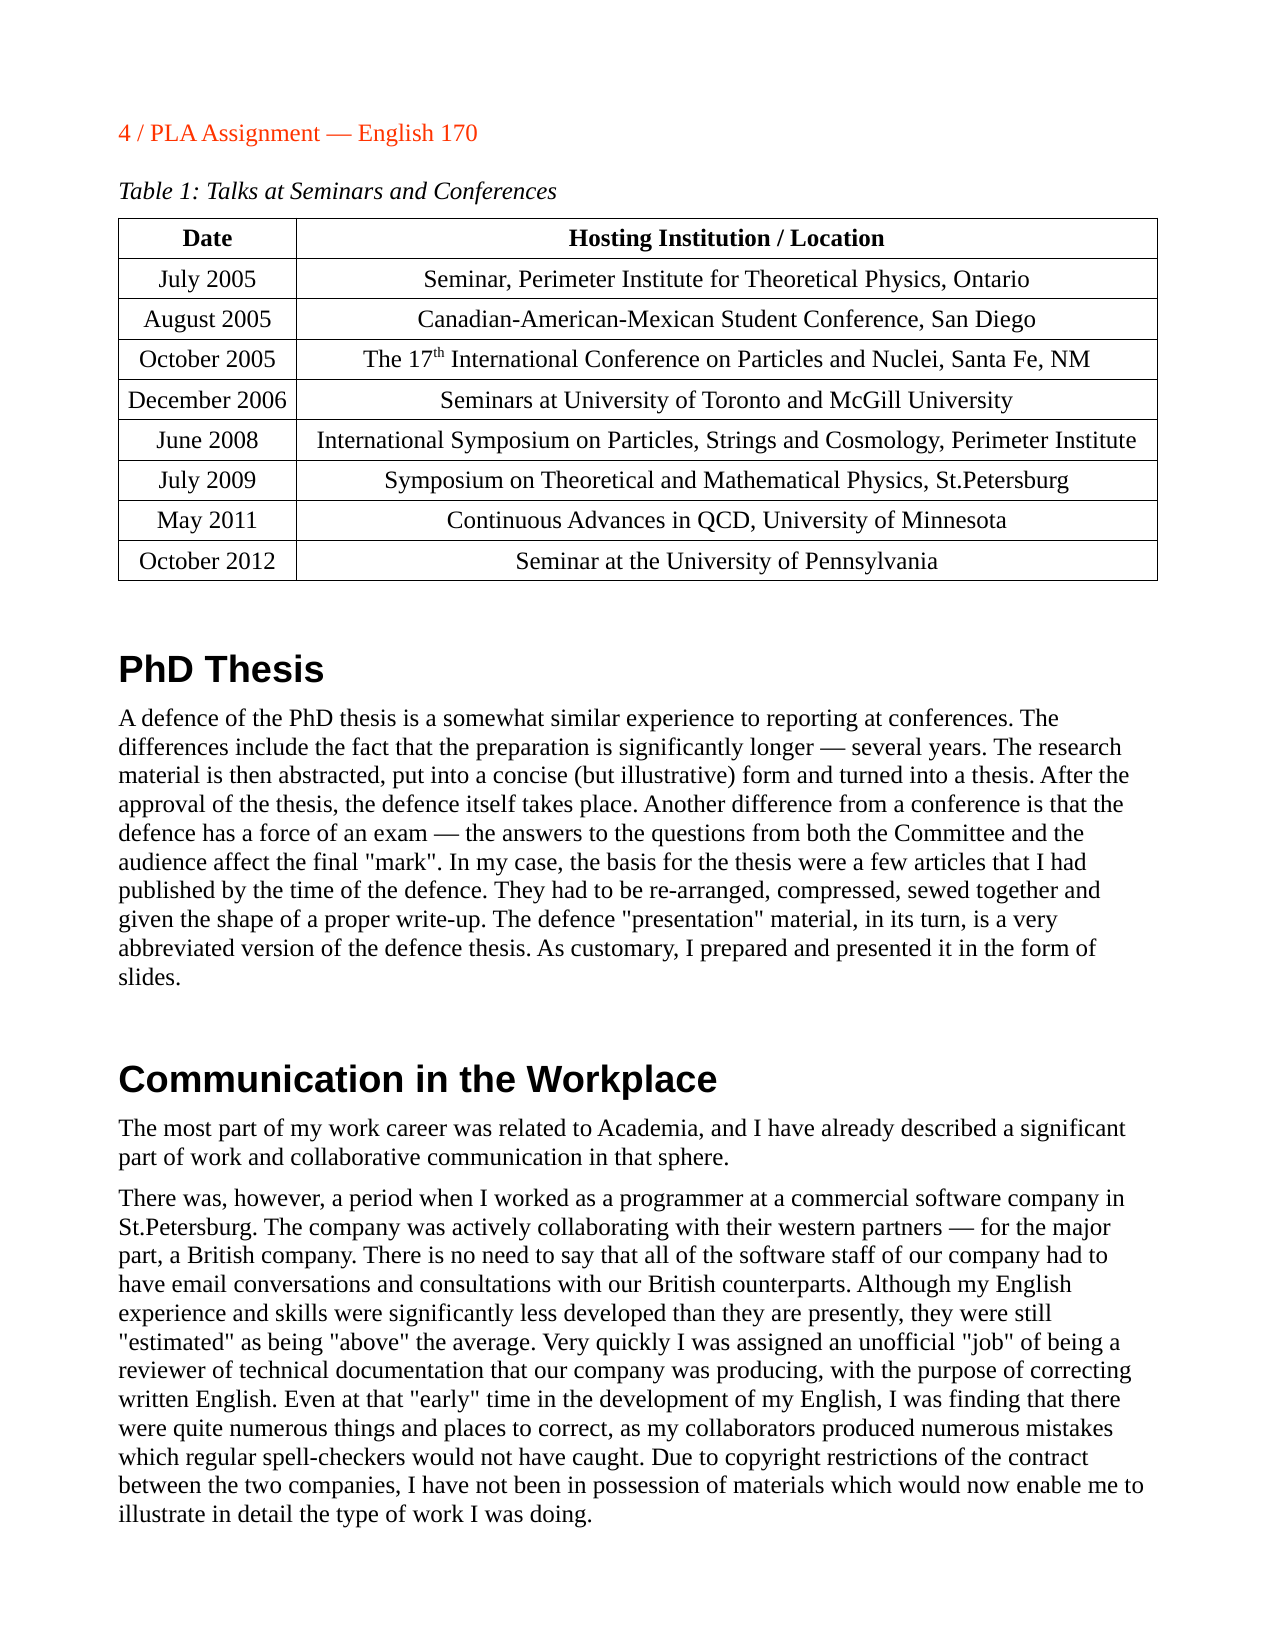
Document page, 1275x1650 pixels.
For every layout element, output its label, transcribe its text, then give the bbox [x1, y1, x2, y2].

table_cell July 2009 [119, 461, 296, 500]
table_cell July 2005 [119, 259, 296, 298]
table_header Date [119, 219, 296, 258]
table_cell October 2005 [119, 340, 296, 379]
table_cell Seminar at the University of Pennsylvania [297, 541, 1157, 580]
table_cell The 17th International Conference on Particles and Nuclei, Santa Fe, NM [297, 340, 1157, 379]
text Table 1: Talks at Seminars and Conferences [118, 176, 1157, 205]
table_cell International Symposium on Particles, Strings and Cosmology, Perimeter Institute [297, 420, 1157, 459]
table_cell October 2012 [119, 541, 296, 580]
table_header Hosting Institution / Location [297, 219, 1157, 258]
table_cell December 2006 [119, 380, 296, 419]
table_cell Seminars at University of Toronto and McGill University [297, 380, 1157, 419]
subtitle PhD Thesis [118, 647, 1157, 690]
table_cell August 2005 [119, 299, 296, 338]
text A defence of the PhD thesis is a somewhat similar experience to reporting at conferences. The differences include the fact that the preparation is significantly longer — several years. The research material is then abstracted, put into a concise (but illustrative) form and turned into a thesis. After the approval of the thesis, the defence itself takes place. Another difference from a conference is that the defence has a force of an exam — the answers to the questions from both the Committee and the audience affect the final "mark". In my case, the basis for the thesis were a few articles that I had published by the time of the defence. They had to be re-arranged, compressed, sewed together and given the shape of a proper write-up. The defence "presentation" material, in its turn, is a very abbreviated version of the defence thesis. As customary, I prepared and presented it in the form of slides. [118, 703, 1157, 990]
table_cell Canadian-American-Mexican Student Conference, San Diego [297, 299, 1157, 338]
table_cell Seminar, Perimeter Institute for Theoretical Physics, Ontario [297, 259, 1157, 298]
subtitle Communication in the Workplace [118, 1057, 1157, 1100]
table_cell Continuous Advances in QCD, University of Minnesota [297, 501, 1157, 540]
table_cell June 2008 [119, 420, 296, 459]
table_cell Symposium on Theoretical and Mathematical Physics, St.Petersburg [297, 461, 1157, 500]
text There was, however, a period when I worked as a programmer at a commercial software company in St.Petersburg. The company was actively collaborating with their western partners — for the major part, a British company. There is no need to say that all of the software staff of our company had to have email conversations and consultations with our British counterparts. Although my English experience and skills were significantly less developed than they are presently, they were still "estimated" as being "above" the average. Very quickly I was assigned an unofficial "job" of being a reviewer of technical documentation that our company was producing, with the purpose of correcting written English. Even at that "early" time in the development of my English, I was finding that there were quite numerous things and places to correct, as my collaborators produced numerous mistakes which regular spell-checkers would not have caught. Due to copyright restrictions of the contract between the two companies, I have not been in possession of materials which would now enable me to illustrate in detail the type of work I was doing. [118, 1183, 1157, 1528]
text The most part of my work career was related to Academia, and I have already described a significant part of work and collaborative communication in that sphere. [118, 1113, 1157, 1170]
table_cell May 2011 [119, 501, 296, 540]
